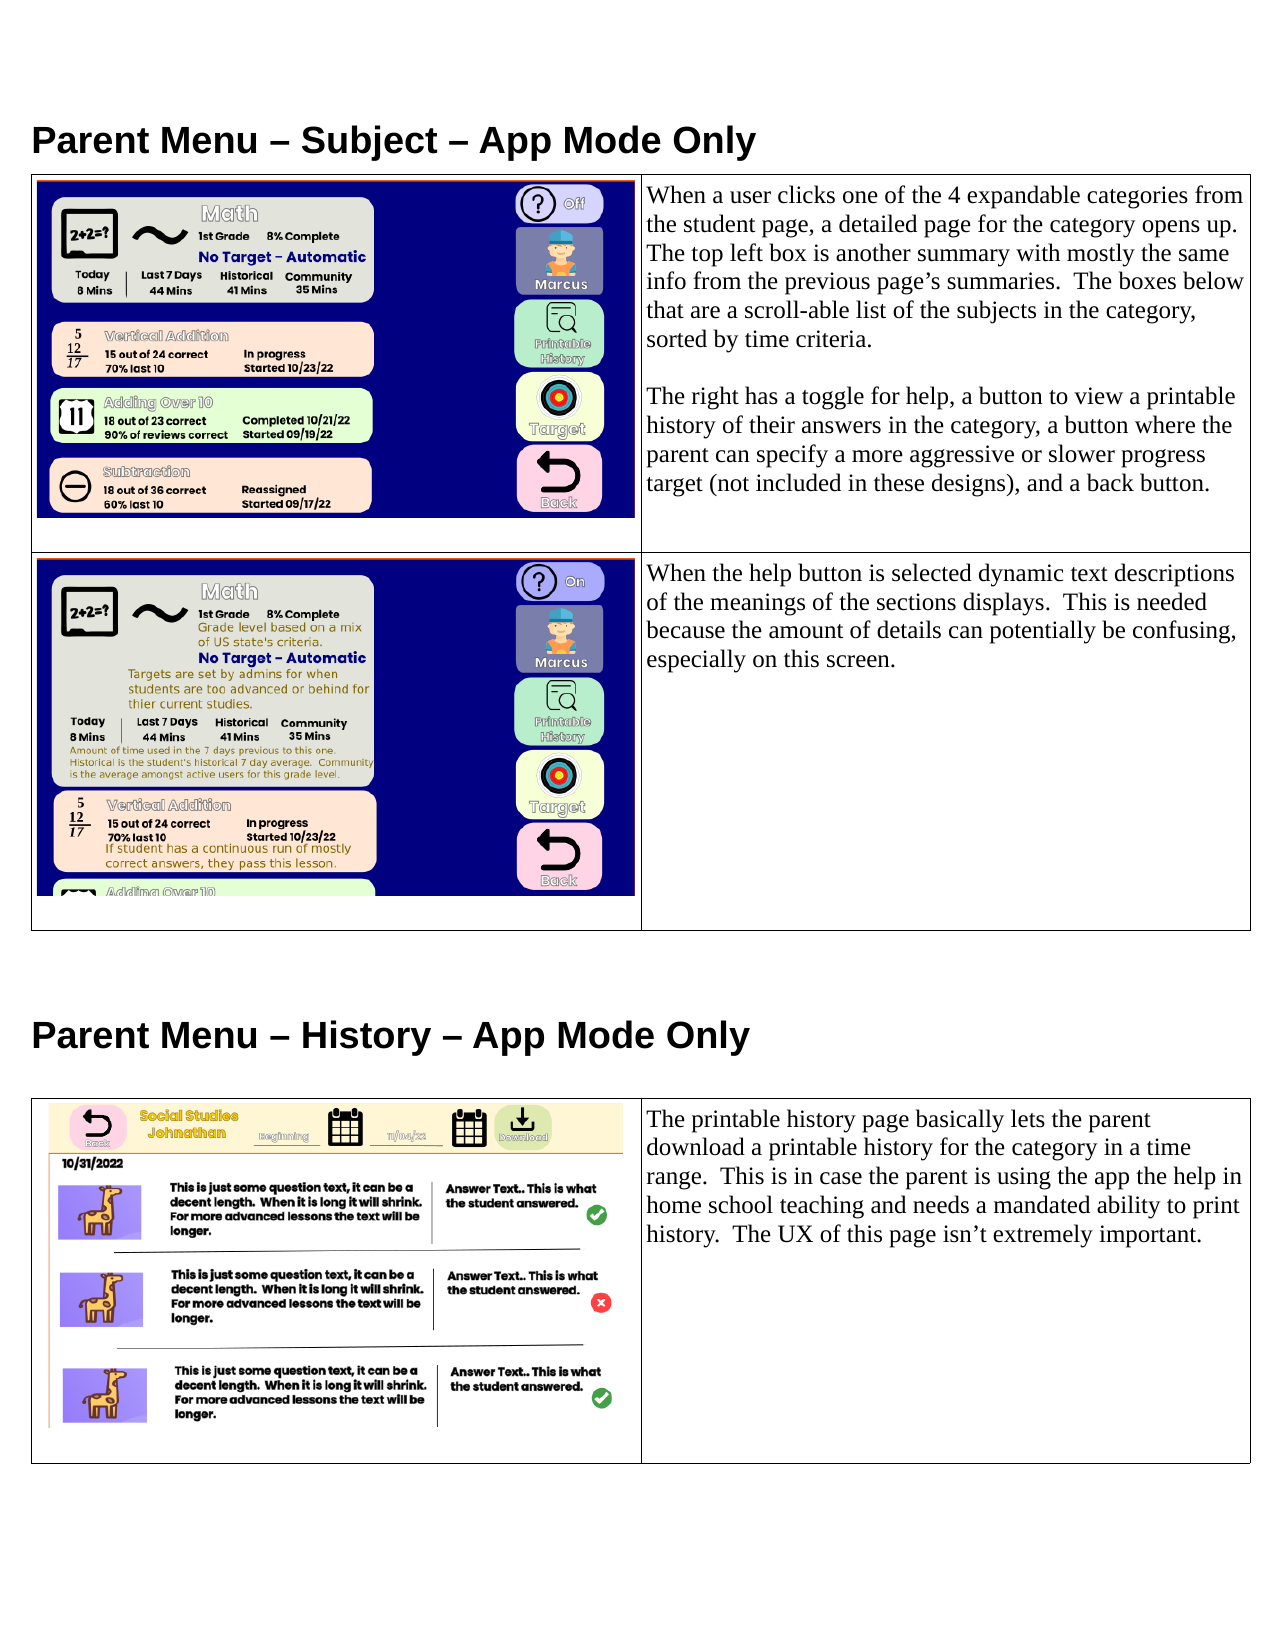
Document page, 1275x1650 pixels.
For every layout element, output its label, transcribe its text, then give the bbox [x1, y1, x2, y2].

table_cell When the help button is selected dynamic text descriptions of the meanings of the sections displays. This is needed because the amount of details can potentially be confusing, especially on this screen. [642, 553, 1250, 930]
table_header [32, 175, 641, 552]
table_header When a user clicks one of the 4 expandable categories from the student page, a detailed page for the category opens up. The top left box is another summary with mostly the same info from the previous page’s summaries. The boxes below that are a scroll-able list of the subjects in the category, sorted by time criteria. The right has a toggle for help, a button to view a printable history of their answers in the category, a button where the parent can specify a more aggressive or slower progress target (not included in these designs), and a back button. [642, 175, 1250, 552]
picture [36, 180, 635, 518]
picture [48, 1103, 623, 1428]
subtitle Parent Menu – Subject – App Mode Only [31, 118, 1250, 162]
subtitle Parent Menu – History – App Mode Only [31, 1013, 1250, 1057]
picture [36, 558, 635, 896]
table_header The printable history page basically lets the parent download a printable history for the category in a time range. This is in case the parent is using the app the help in home school teaching and needs a mandated ability to print history. The UX of this page isn’t extremely important. [642, 1099, 1250, 1462]
table_cell [32, 553, 641, 930]
table_header [32, 1099, 641, 1462]
